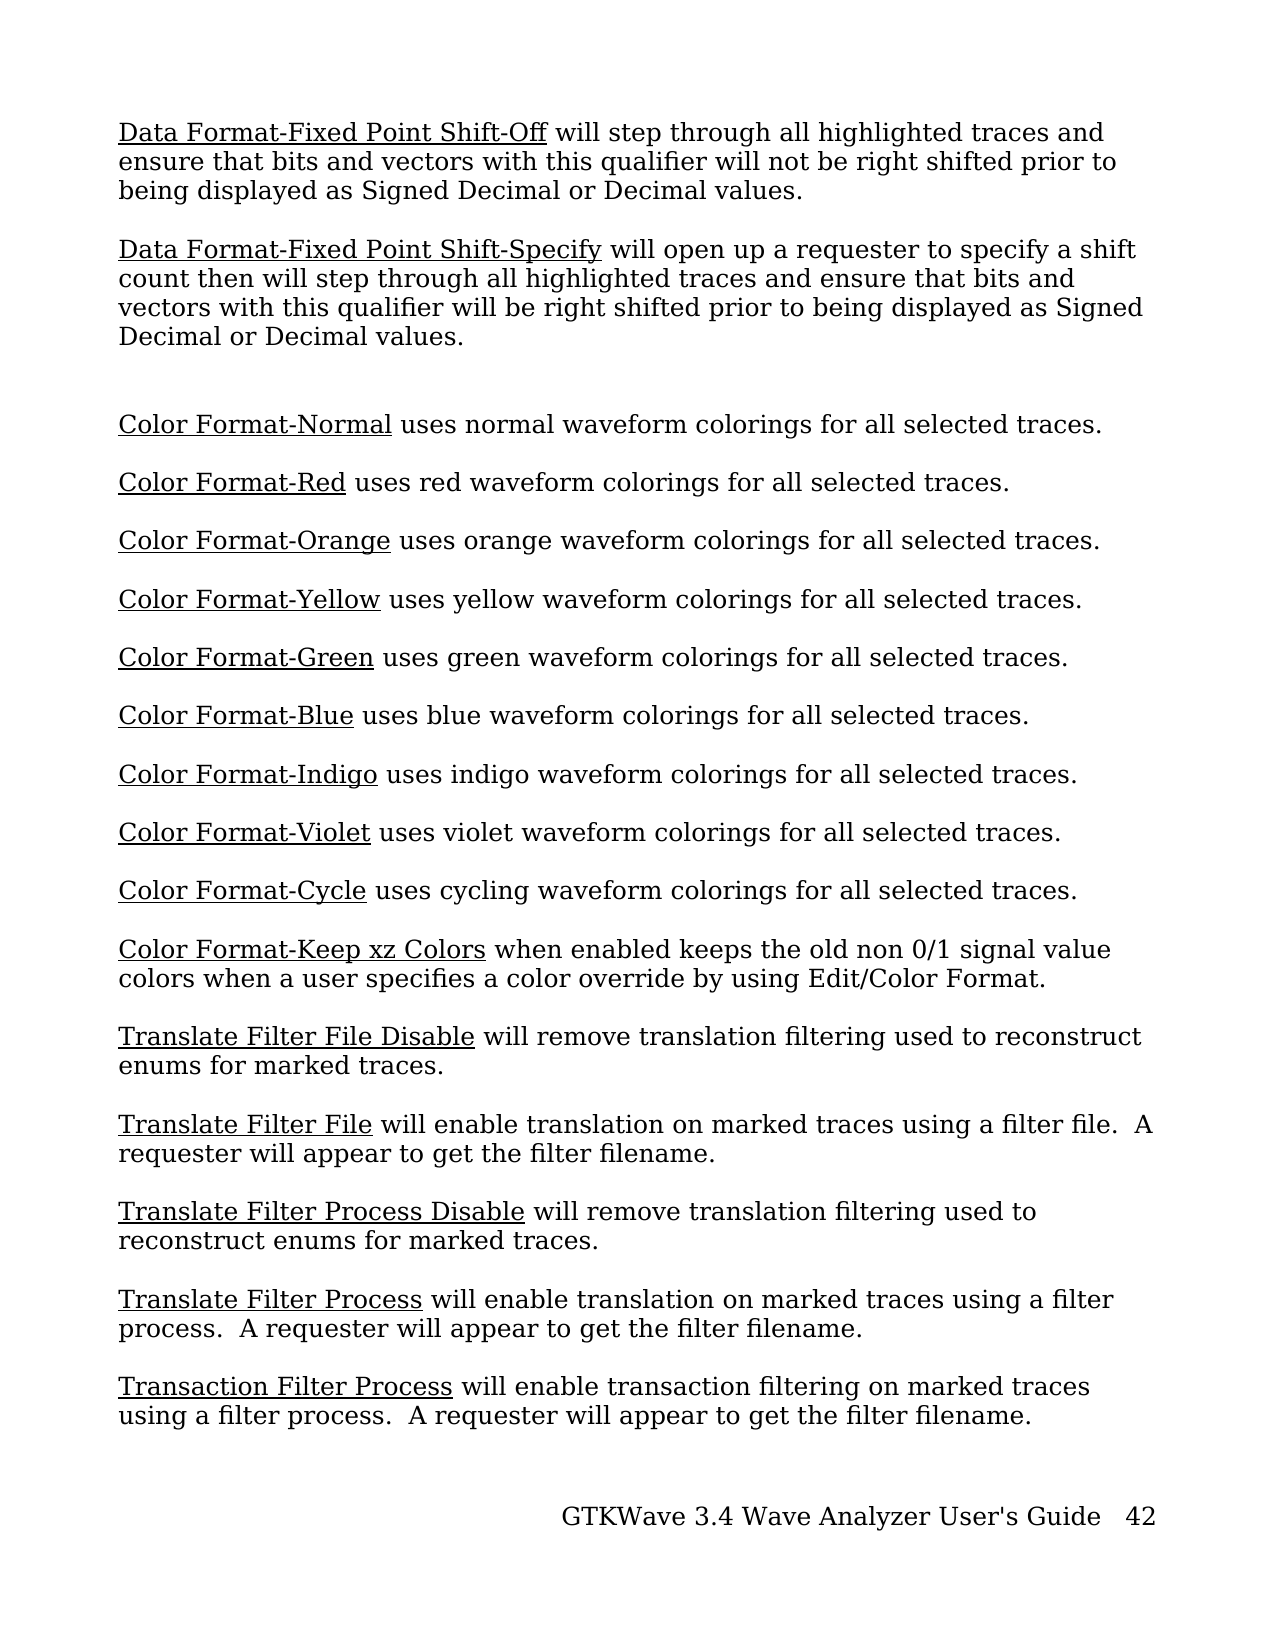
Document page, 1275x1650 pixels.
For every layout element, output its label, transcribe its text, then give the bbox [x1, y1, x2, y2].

text Color Format-Yellow uses yellow waveform colorings for all selected traces. [118, 585, 1157, 614]
text Translate Filter File Disable will remove translation filtering used to reconstruct enums for marked traces. [118, 1022, 1157, 1081]
text Color Format-Cycle uses cycling waveform colorings for all selected traces. [118, 876, 1157, 906]
text Color Format-Normal uses normal waveform colorings for all selected traces. [118, 410, 1157, 439]
text Translate Filter Process will enable translation on marked traces using a filter process. A requester will appear to get the filter filename. [118, 1285, 1157, 1343]
text Transaction Filter Process will enable transaction filtering on marked traces using a filter process. A requester will appear to get the filter filename. [118, 1372, 1157, 1431]
text Color Format-Violet uses violet waveform colorings for all selected traces. [118, 818, 1157, 847]
text Data Format-Fixed Point Shift-Specify will open up a requester to specify a shift count then will step through all highlighted traces and ensure that bits and vectors with this qualifier will be right shifted prior to being displayed as Signed Decimal or Decimal values. [118, 235, 1157, 351]
text Color Format-Green uses green waveform colorings for all selected traces. [118, 643, 1157, 672]
text Color Format-Indigo uses indigo waveform colorings for all selected traces. [118, 760, 1157, 789]
text Color Format-Keep xz Colors when enabled keeps the old non 0/1 signal value colors when a user specifies a color override by using Edit/Color Format. [118, 935, 1157, 993]
text Translate Filter Process Disable will remove translation filtering used to reconstruct enums for marked traces. [118, 1197, 1157, 1256]
text Data Format-Fixed Point Shift-Off will step through all highlighted traces and ensure that bits and vectors with this qualifier will not be right shifted prior to being displayed as Signed Decimal or Decimal values. [118, 118, 1157, 206]
text Translate Filter File will enable translation on marked traces using a filter file. A requester will appear to get the filter filename. [118, 1110, 1157, 1168]
text Color Format-Red uses red waveform colorings for all selected traces. [118, 468, 1157, 497]
text Color Format-Orange uses orange waveform colorings for all selected traces. [118, 526, 1157, 556]
text Color Format-Blue uses blue waveform colorings for all selected traces. [118, 701, 1157, 731]
